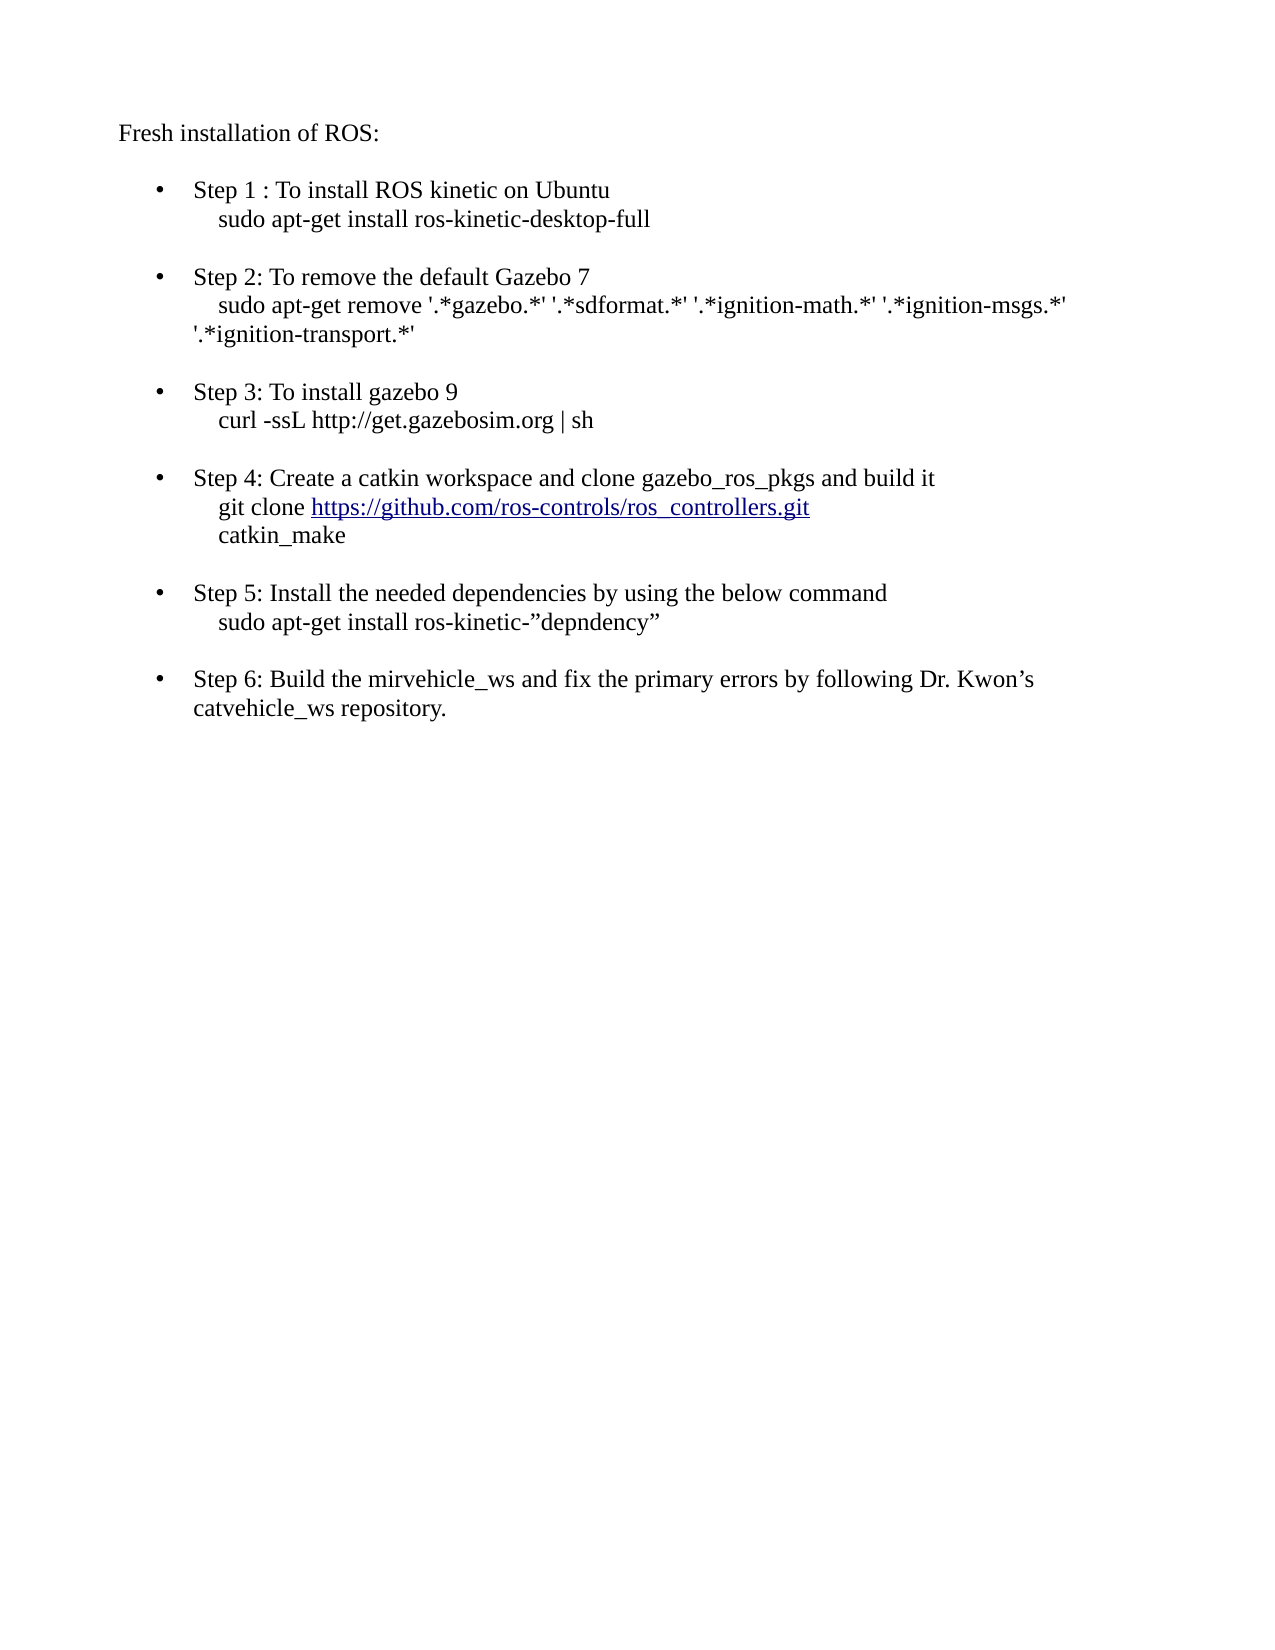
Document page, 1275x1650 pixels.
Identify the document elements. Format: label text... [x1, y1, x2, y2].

list sudo apt-get install ros-kinetic-”depndency” [156, 607, 1157, 636]
text Fresh installation of ROS: [118, 118, 1157, 147]
list curl -ssL http://get.gazebosim.org | sh [156, 406, 1157, 434]
list sudo apt-get remove '.*gazebo.*' '.*sdformat.*' '.*ignition-math.*' '.*ignition-msgs.*' '.*ignition-transport.*' [156, 291, 1157, 348]
list Step 2: To remove the default Gazebo 7 [156, 262, 1157, 291]
list git clone https://github.com/ros-controls/ros_controllers.git [156, 492, 1157, 521]
list Step 4: Create a catkin workspace and clone gazebo_ros_pkgs and build it [156, 463, 1157, 492]
list Step 3: To install gazebo 9 [156, 377, 1157, 406]
list Step 6: Build the mirvehicle_ws and fix the primary errors by following Dr. Kwon’s catvehicle_ws repository. [156, 664, 1157, 722]
list catkin_make [156, 521, 1157, 549]
list sudo apt-get install ros-kinetic-desktop-full [156, 204, 1157, 233]
list Step 5: Install the needed dependencies by using the below command [156, 578, 1157, 607]
list Step 1 : To install ROS kinetic on Ubuntu [156, 176, 1157, 204]
